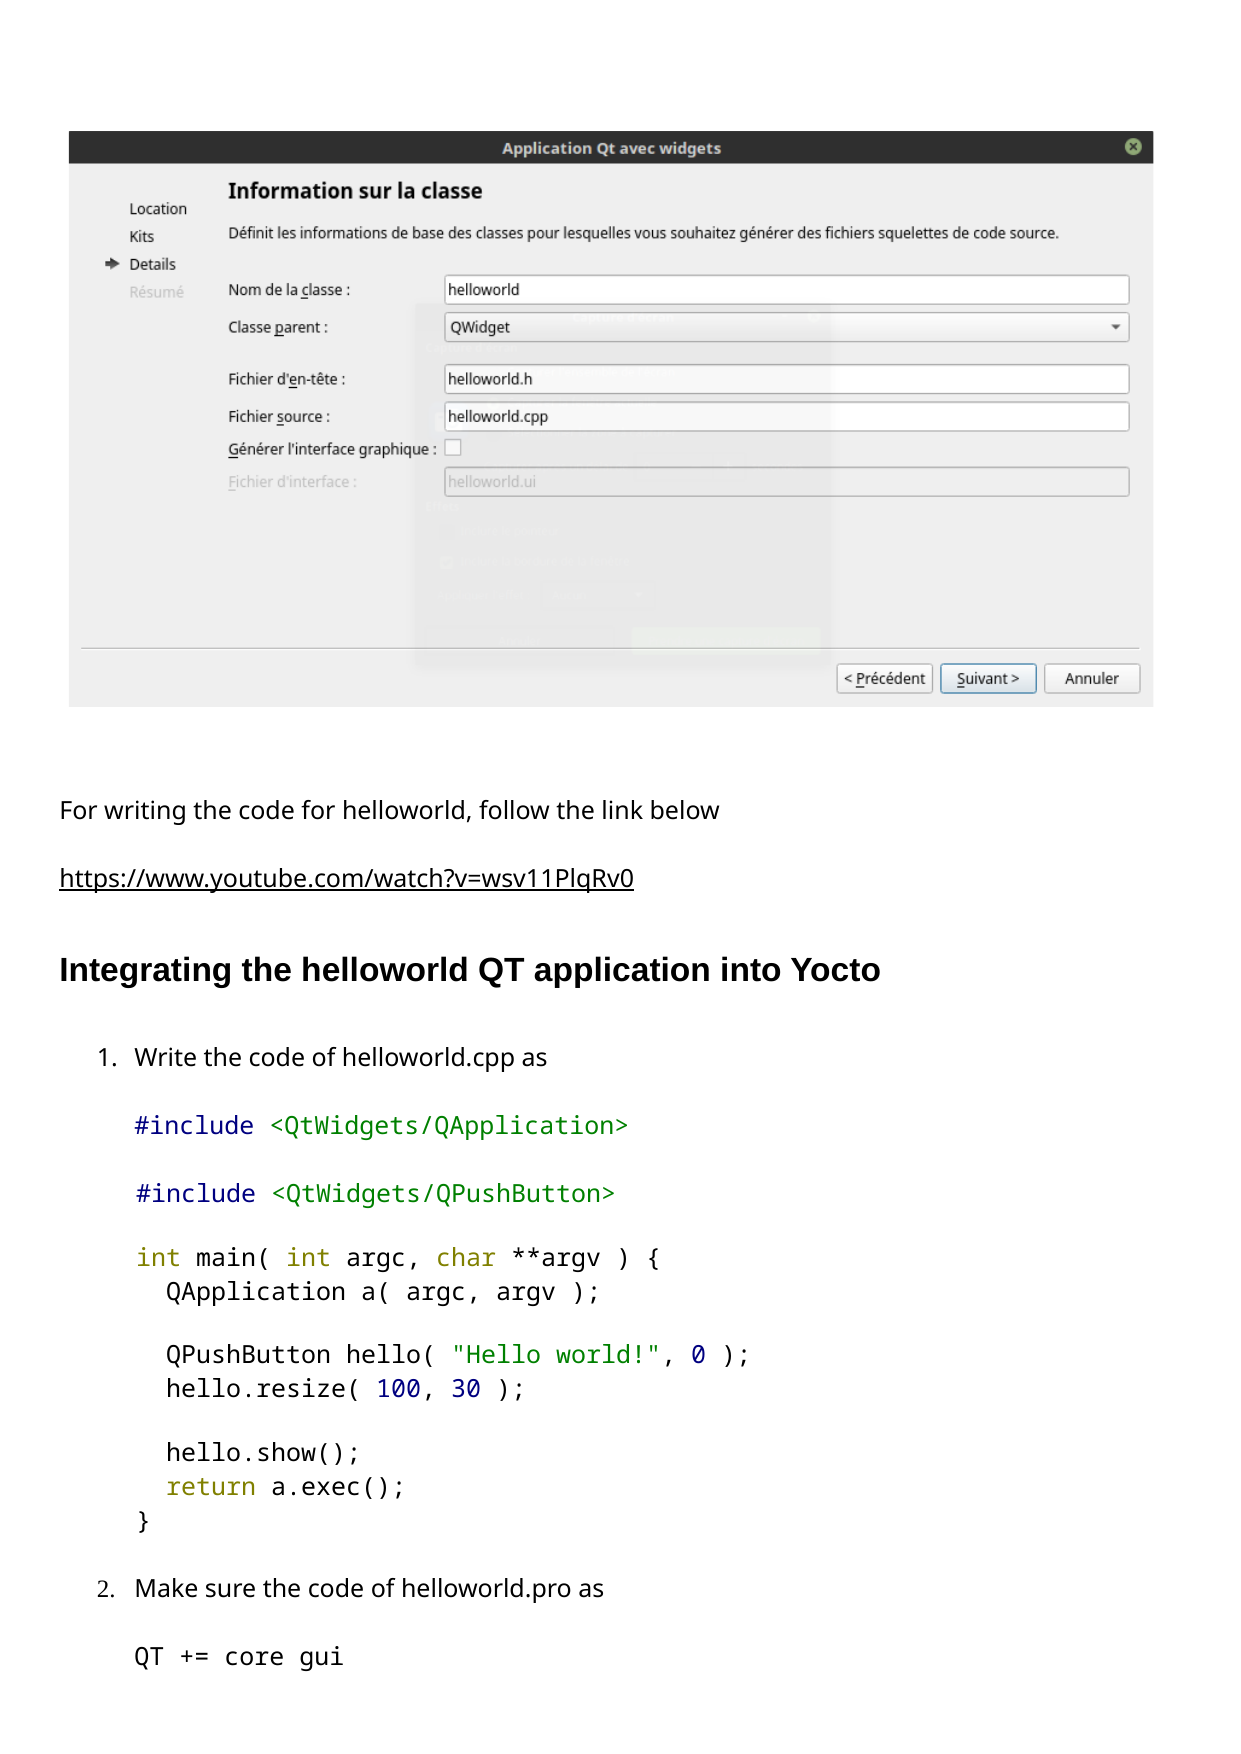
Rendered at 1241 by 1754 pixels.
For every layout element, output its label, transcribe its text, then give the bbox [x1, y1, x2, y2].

text https://www.youtube.com/watch?v=wsv11PlqRv0 [59, 861, 1181, 895]
text QPushButton hello( "Hello world!", 0 ); [136, 1337, 1181, 1371]
picture [68, 131, 1154, 707]
list Make sure the code of helloworld.pro as [97, 1571, 1181, 1605]
text For writing the code for helloworld, follow the link below [59, 792, 1181, 827]
text } [136, 1502, 1181, 1537]
list Write the code of helloworld.cpp as [97, 1039, 1181, 1073]
text return a.exec(); [136, 1468, 1181, 1502]
list #include <QtWidgets/QApplication> [97, 1107, 1181, 1142]
text QApplication a( argc, argv ); [136, 1273, 1181, 1307]
list QT += core gui [97, 1639, 1181, 1673]
subtitle Integrating the helloworld QT application into Yocto [59, 949, 1181, 988]
text int main( int argc, char **argv ) { [136, 1239, 1181, 1273]
text #include <QtWidgets/QPushButton> [136, 1176, 1181, 1210]
text hello.resize( 100, 30 ); [136, 1371, 1181, 1405]
text hello.show(); [136, 1434, 1181, 1468]
